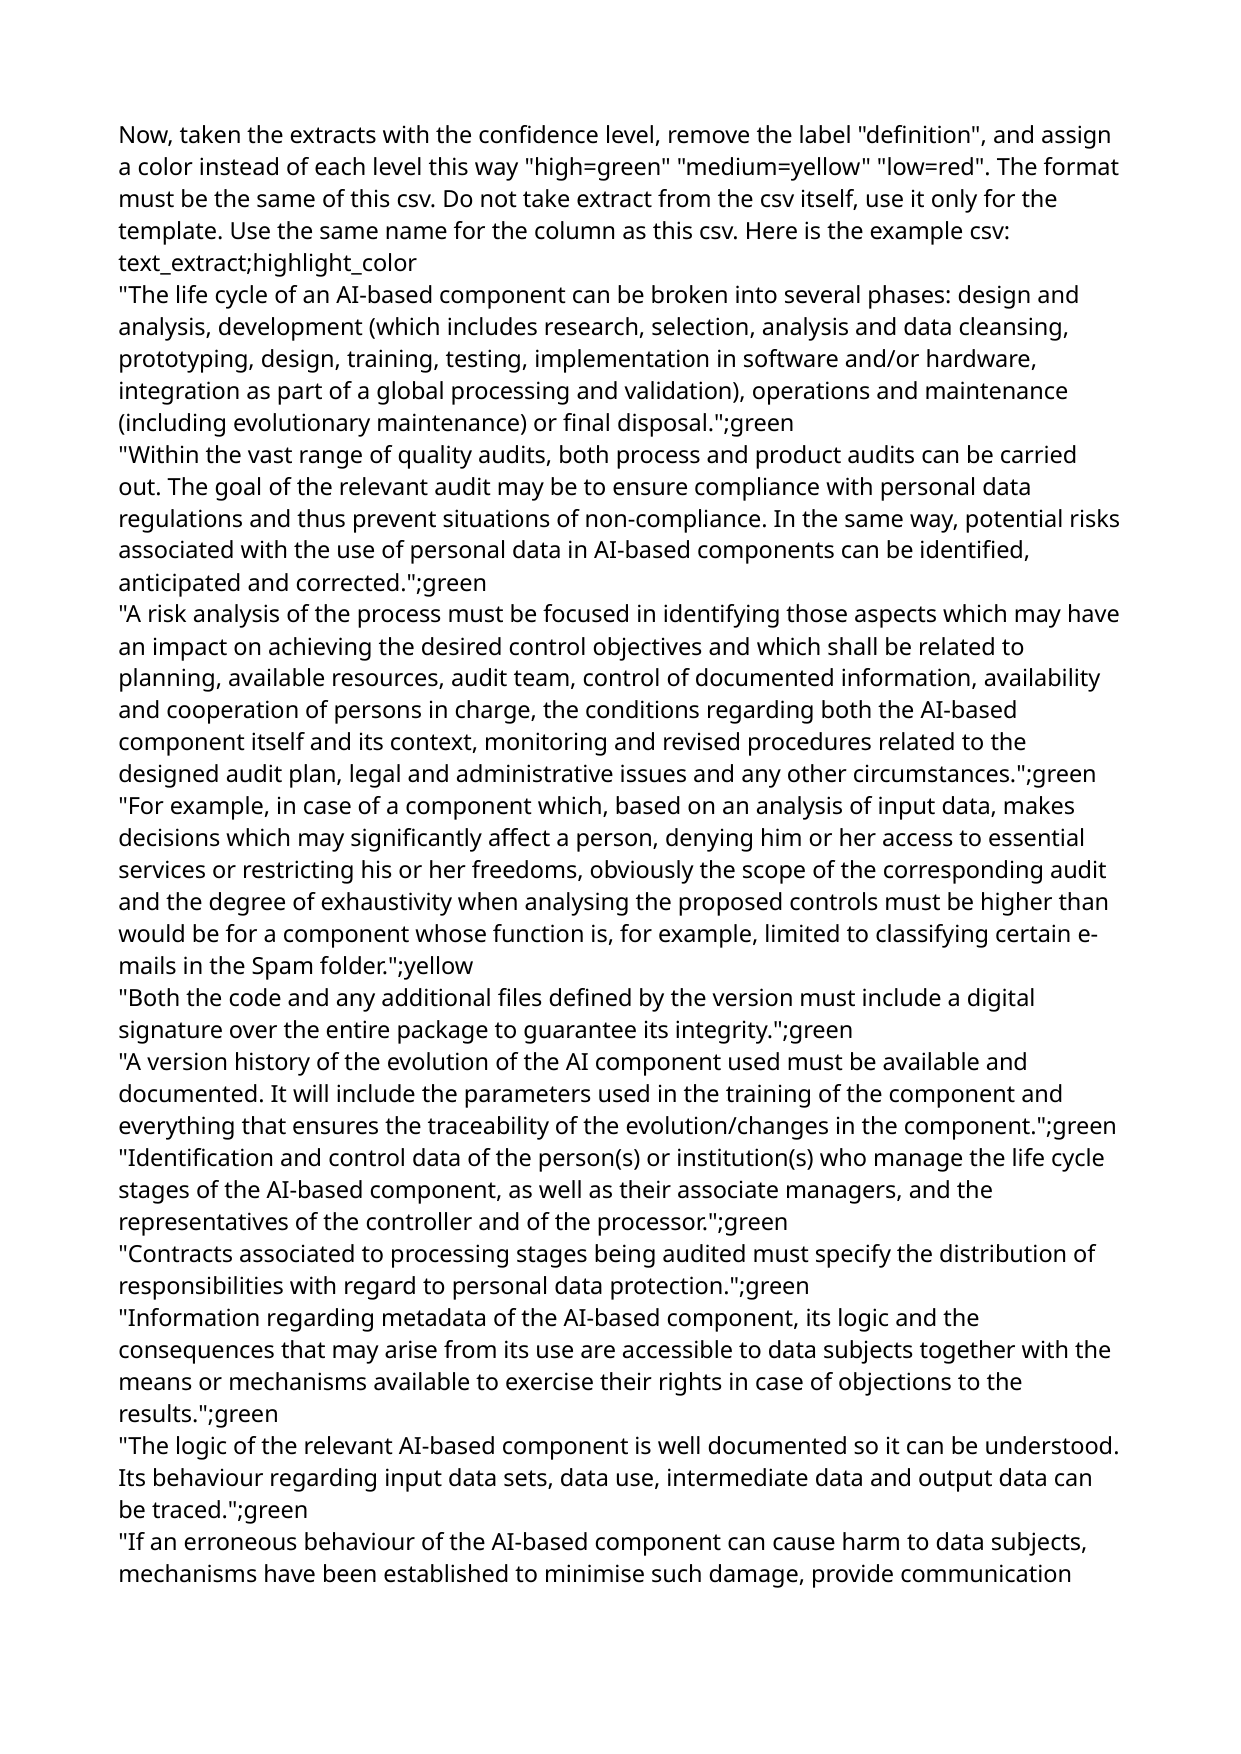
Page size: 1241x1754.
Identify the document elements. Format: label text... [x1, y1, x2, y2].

text "Both the code and any additional files defined by the version must include a digital signature over the entire package to guarantee its integrity.";green [118, 982, 1122, 1046]
text "Within the vast range of quality audits, both process and product audits can be carried out. The goal of the relevant audit may be to ensure compliance with personal data regulations and thus prevent situations of non-compliance. In the same way, potential risks associated with the use of personal data in AI-based components can be identified, anticipated and corrected.";green [118, 438, 1122, 598]
text "A risk analysis of the process must be focused in identifying those aspects which may have an impact on achieving the desired control objectives and which shall be related to planning, available resources, audit team, control of documented information, availability and cooperation of persons in charge, the conditions regarding both the AI-based component itself and its context, monitoring and revised procedures related to the designed audit plan, legal and administrative issues and any other circumstances.";green [118, 598, 1122, 790]
text "The logic of the relevant AI-based component is well documented so it can be understood. Its behaviour regarding input data sets, data use, intermediate data and output data can be traced.";green [118, 1429, 1122, 1525]
text "For example, in case of a component which, based on an analysis of input data, makes decisions which may significantly affect a person, denying him or her access to essential services or restricting his or her freedoms, obviously the scope of the corresponding audit and the degree of exhaustivity when analysing the proposed controls must be higher than would be for a component whose function is, for example, limited to classifying certain e-mails in the Spam folder.";yellow [118, 790, 1122, 982]
text Now, taken the extracts with the confidence level, remove the label "definition", and assign a color instead of each level this way "high=green" "medium=yellow" "low=red". The format must be the same of this csv. Do not take extract from the csv itself, use it only for the template. Use the same name for the column as this csv. Here is the example csv: [118, 118, 1122, 246]
text text_extract;highlight_color [118, 246, 1122, 278]
text "Contracts associated to processing stages being audited must specify the distribution of responsibilities with regard to personal data protection.";green [118, 1237, 1122, 1301]
text "Identification and control data of the person(s) or institution(s) who manage the life cycle stages of the AI-based component, as well as their associate managers, and the representatives of the controller and of the processor.";green [118, 1141, 1122, 1237]
text "Information regarding metadata of the AI-based component, its logic and the consequences that may arise from its use are accessible to data subjects together with the means or mechanisms available to exercise their rights in case of objections to the results.";green [118, 1301, 1122, 1429]
text "A version history of the evolution of the AI component used must be available and documented. It will include the parameters used in the training of the component and everything that ensures the traceability of the evolution/changes in the component.";green [118, 1046, 1122, 1141]
text "The life cycle of an AI-based component can be broken into several phases: design and analysis, development (which includes research, selection, analysis and data cleansing, prototyping, design, training, testing, implementation in software and/or hardware, integration as part of a global processing and validation), operations and maintenance (including evolutionary maintenance) or final disposal.";green [118, 278, 1122, 438]
text "If an erroneous behaviour of the AI-based component can cause harm to data subjects, mechanisms have been established to minimise such damage, provide communication [118, 1525, 1122, 1589]
